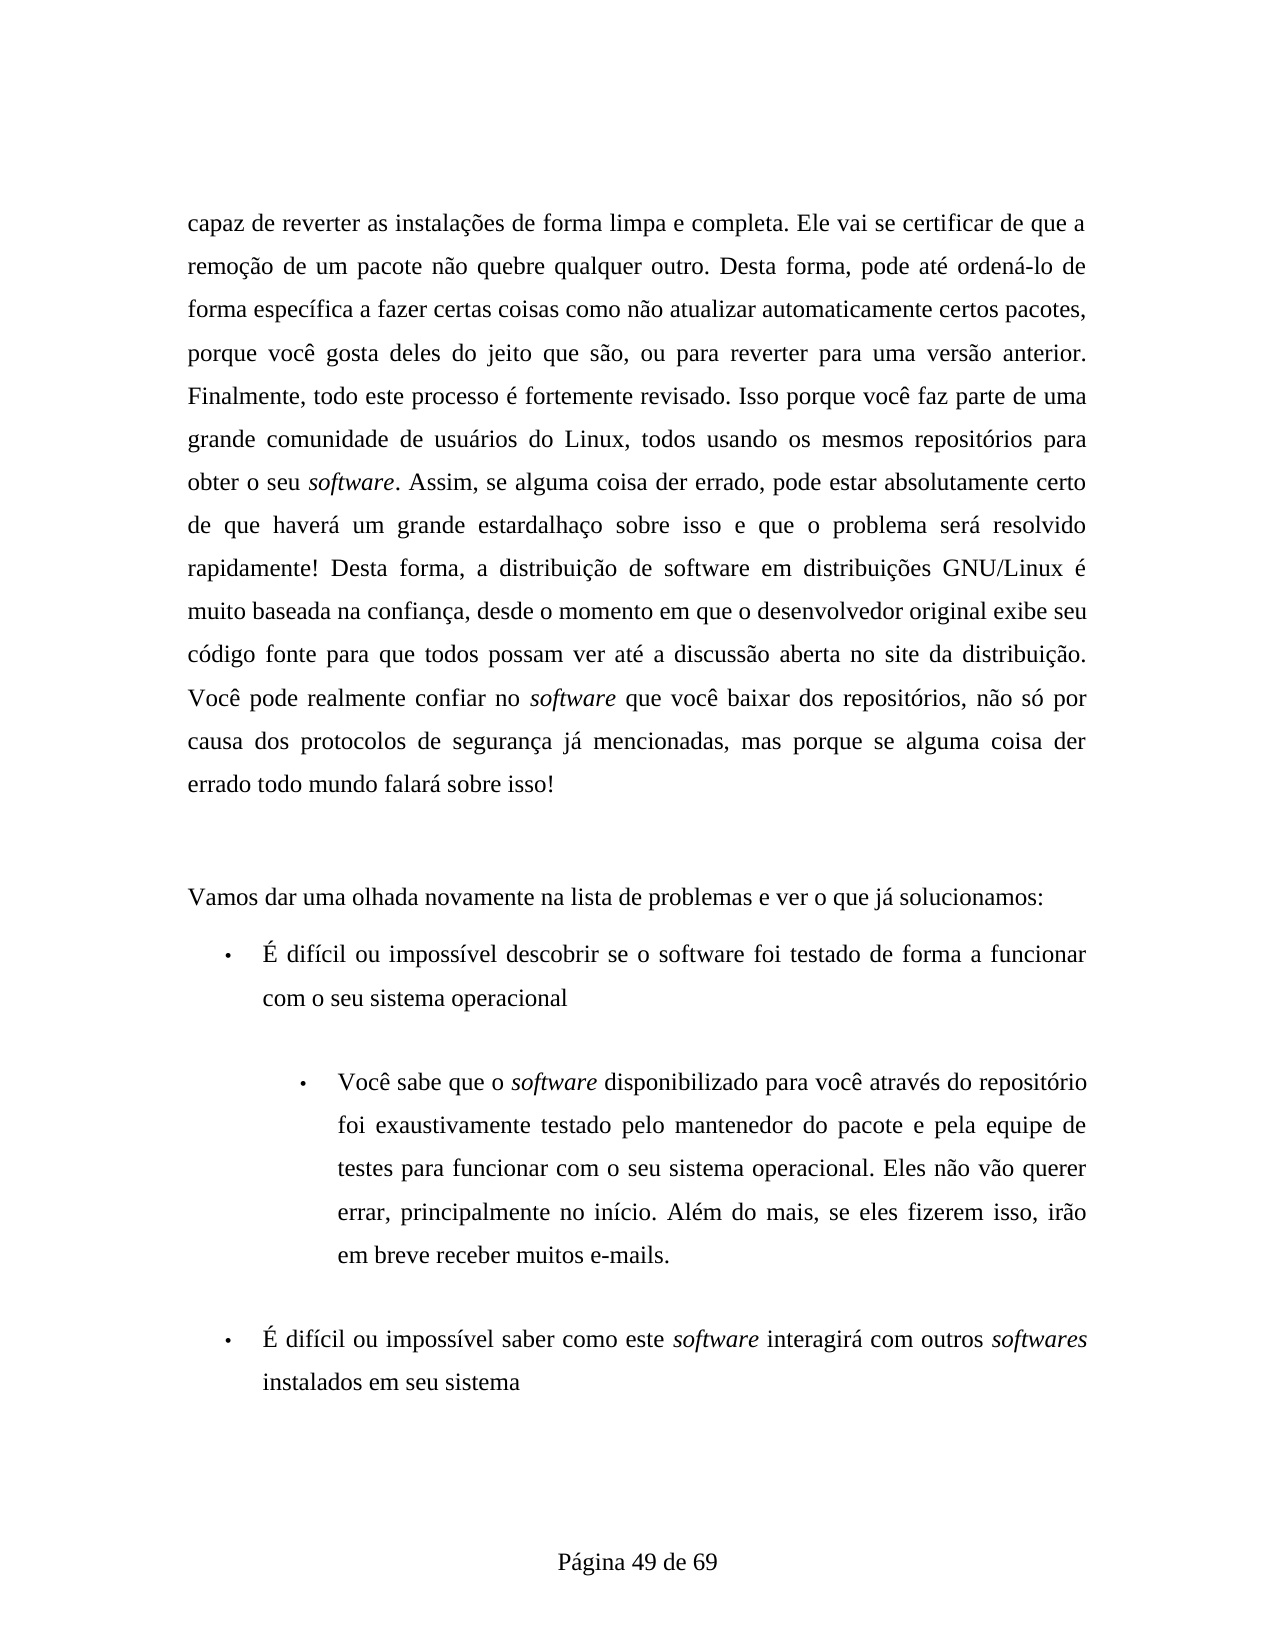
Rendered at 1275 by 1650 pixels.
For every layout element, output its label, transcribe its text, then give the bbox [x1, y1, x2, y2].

list Você sabe que o software disponibilizado para você através do repositório foi exaustivamente testado pelo mantenedor do pacote e pela equipe de testes para funcionar com o seu sistema operacional. Eles não vão querer errar, principalmente no início. Além do mais, se eles fizerem isso, irão em breve receber muitos e-mails. [300, 1067, 1087, 1268]
text Vamos dar uma olhada novamente na lista de problemas e ver o que já solucionamos: [187, 882, 1087, 911]
list É difícil ou impossível descobrir se o software foi testado de forma a funcionar com o seu sistema operacional [225, 939, 1087, 1011]
list É difícil ou impossível saber como este software interagirá com outros softwares instalados em seu sistema [225, 1324, 1087, 1396]
text capaz de reverter as instalações de forma limpa e completa. Ele vai se certificar de que a remoção de um pacote não quebre qualquer outro. Desta forma, pode até ordená-lo de forma específica a fazer certas coisas como não atualizar automaticamente certos pacotes, porque você gosta deles do jeito que são, ou para reverter para uma versão anterior. Finalmente, todo este processo é fortemente revisado. Isso porque você faz parte de uma grande comunidade de usuários do Linux, todos usando os mesmos repositórios para obter o seu software. Assim, se alguma coisa der errado, pode estar absolutamente certo de que haverá um grande estardalhaço sobre isso e que o problema será resolvido rapidamente! Desta forma, a distribuição de software em distribuições GNU/Linux é muito baseada na confiança, desde o momento em que o desenvolvedor original exibe seu código fonte para que todos possam ver até a discussão aberta no site da distribuição. Você pode realmente confiar no software que você baixar dos repositórios, não só por causa dos protocolos de segurança já mencionadas, mas porque se alguma coisa der errado todo mundo falará sobre isso! [187, 208, 1087, 798]
